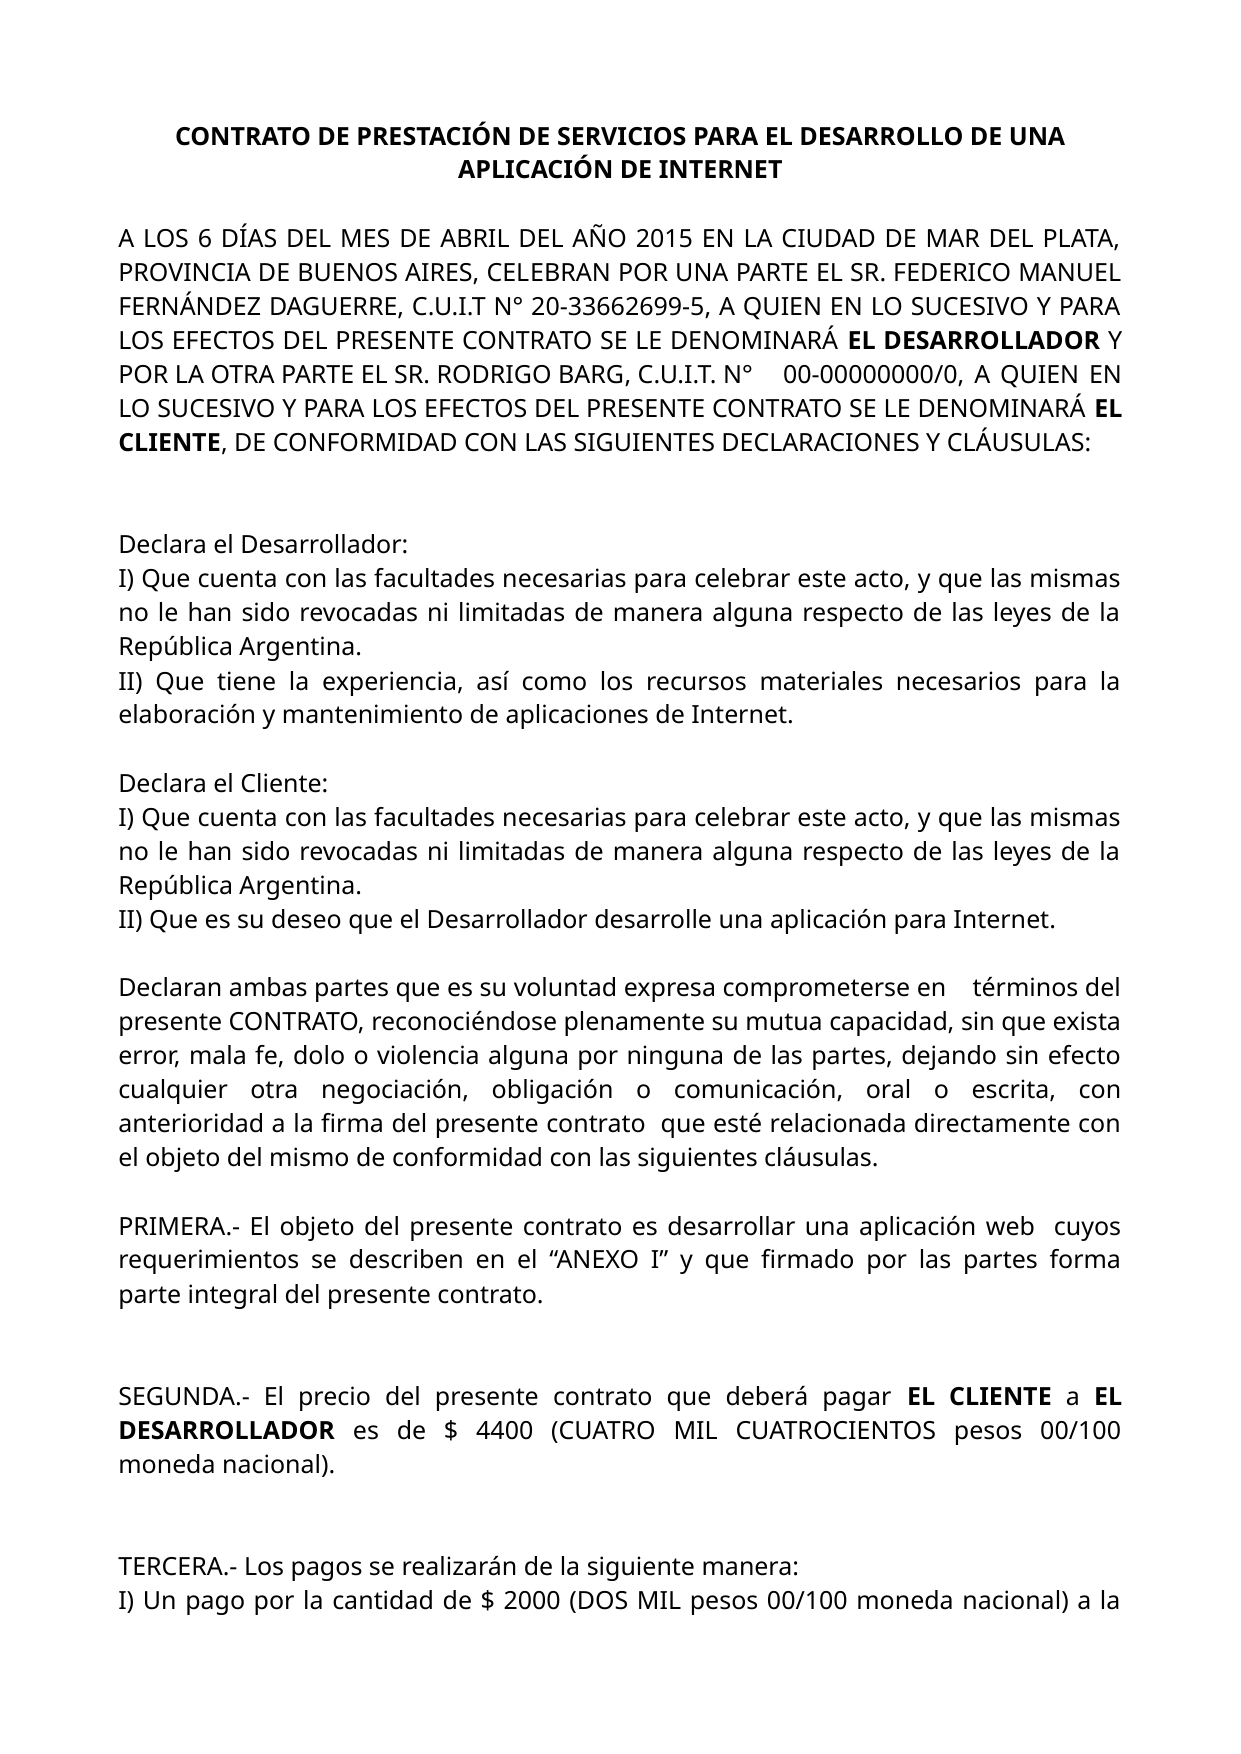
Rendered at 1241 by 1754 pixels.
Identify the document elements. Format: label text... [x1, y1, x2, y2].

text I) Un pago por la cantidad de $ 2000 (DOS MIL pesos 00/100 moneda nacional) a la [118, 1583, 1122, 1617]
text A LOS 6 DÍAS DEL MES DE ABRIL DEL AÑO 2015 EN LA CIUDAD DE MAR DEL PLATA, PROVINCIA DE BUENOS AIRES, CELEBRAN POR UNA PARTE EL SR. FEDERICO MANUEL FERNÁNDEZ DAGUERRE, C.U.I.T N° 20-33662699-5, A QUIEN EN LO SUCESIVO Y PARA LOS EFECTOS DEL PRESENTE CONTRATO SE LE DENOMINARÁ EL DESARROLLADOR Y POR LA OTRA PARTE EL SR. RODRIGO BARG, C.U.I.T. N° 00-00000000/0, A QUIEN EN LO SUCESIVO Y PARA LOS EFECTOS DEL PRESENTE CONTRATO SE LE DENOMINARÁ EL CLIENTE, DE CONFORMIDAD CON LAS SIGUIENTES DECLARACIONES Y CLÁUSULAS: [118, 220, 1122, 459]
text I) Que cuenta con las facultades necesarias para celebrar este acto, y que las mismas no le han sido revocadas ni limitadas de manera alguna respecto de las leyes de la República Argentina. [118, 561, 1122, 663]
text Declara el Desarrollador: [118, 527, 1122, 561]
text PRIMERA.- El objeto del presente contrato es desarrollar una aplicación web cuyos requerimientos se describen en el “ANEXO I” y que firmado por las partes forma parte integral del presente contrato. [118, 1208, 1122, 1310]
text SEGUNDA.- El precio del presente contrato que deberá pagar EL CLIENTE a EL DESARROLLADOR es de $ 4400 (CUATRO MIL CUATROCIENTOS pesos 00/100 moneda nacional). [118, 1378, 1122, 1481]
text CONTRATO DE PRESTACIÓN DE SERVICIOS PARA EL DESARROLLO DE UNA APLICACIÓN DE INTERNET [118, 118, 1122, 186]
text II) Que tiene la experiencia, así como los recursos materiales necesarios para la elaboración y mantenimiento de aplicaciones de Internet. [118, 663, 1122, 731]
text Declara el Cliente: [118, 765, 1122, 799]
text I) Que cuenta con las facultades necesarias para celebrar este acto, y que las mismas no le han sido revocadas ni limitadas de manera alguna respecto de las leyes de la República Argentina. [118, 799, 1122, 902]
text II) Que es su deseo que el Desarrollador desarrolle una aplicación para Internet. [118, 902, 1122, 936]
text Declaran ambas partes que es su voluntad expresa comprometerse en términos del presente CONTRATO, reconociéndose plenamente su mutua capacidad, sin que exista error, mala fe, dolo o violencia alguna por ninguna de las partes, dejando sin efecto cualquier otra negociación, obligación o comunicación, oral o escrita, con anterioridad a la firma del presente contrato que esté relacionada directamente con el objeto del mismo de conformidad con las siguientes cláusulas. [118, 970, 1122, 1174]
text TERCERA.- Los pagos se realizarán de la siguiente manera: [118, 1549, 1122, 1583]
